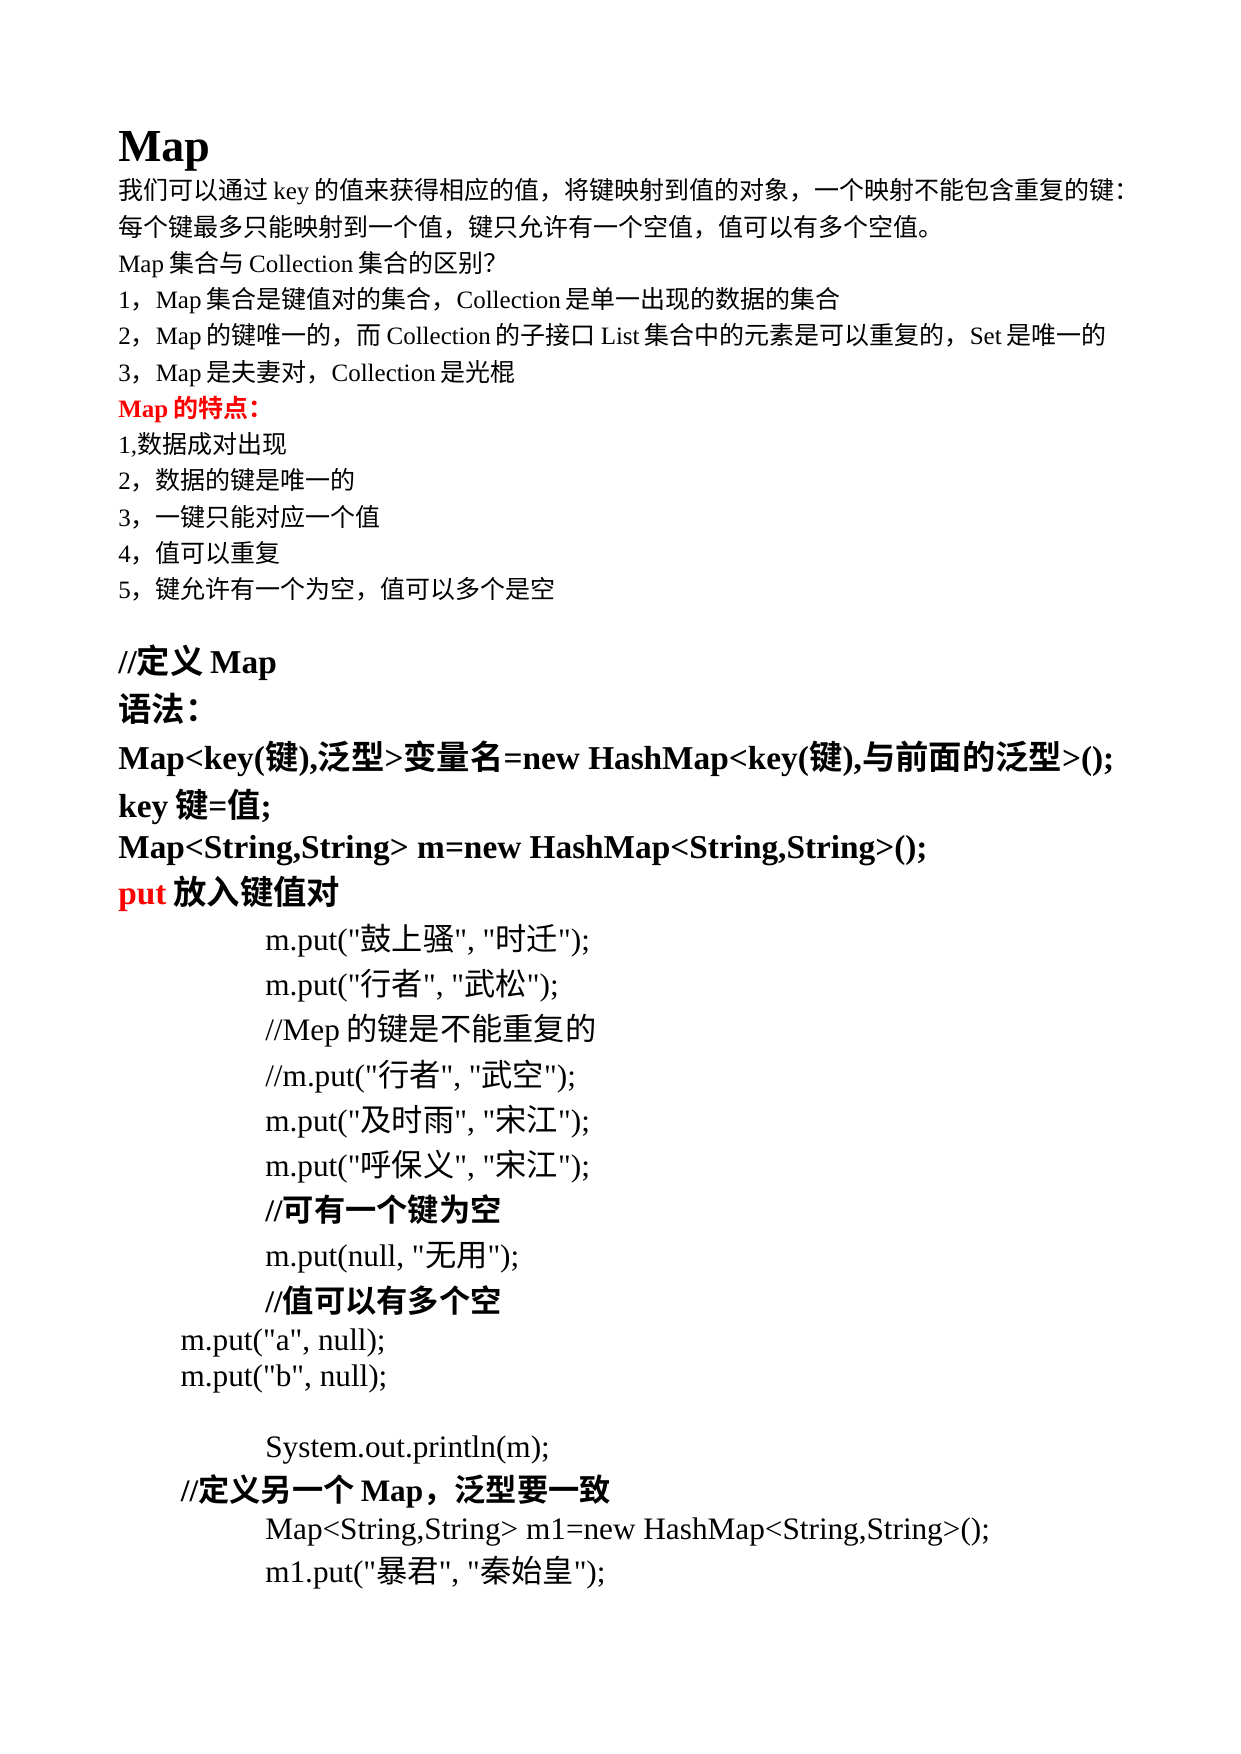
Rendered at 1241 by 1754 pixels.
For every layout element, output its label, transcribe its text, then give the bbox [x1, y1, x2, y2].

text Map [118, 118, 1122, 171]
text Map<String,String> m1=new HashMap<String,String>(); [118, 1510, 1122, 1546]
text //Mep的键是不能重复的 [118, 1004, 1122, 1050]
text m.put("鼓上骚", "时迁"); [118, 914, 1122, 959]
text m.put("行者", "武松"); [118, 959, 1122, 1004]
text 1，Map集合是键值对的集合，Collection是单一出现的数据的集合 [118, 279, 1122, 316]
text 我们可以通过key的值来获得相应的值，将键映射到值的对象，一个映射不能包含重复的键：每个键最多只能映射到一个值，键只允许有一个空值，值可以有多个空值。 [118, 171, 1122, 243]
text 2，Map的键唯一的，而Collection的子接口List集合中的元素是可以重复的，Set是唯一的 [118, 316, 1122, 352]
text 3，一键只能对应一个值 [118, 497, 1122, 533]
text m.put("及时雨", "宋江"); [118, 1095, 1122, 1140]
text Map<String,String> m=new HashMap<String,String>(); [118, 827, 1122, 866]
text 1,数据成对出现 [118, 424, 1122, 461]
text 5，键允许有一个为空，值可以多个是空 [118, 569, 1122, 606]
text put放入键值对 [118, 866, 1122, 914]
text 2，数据的键是唯一的 [118, 461, 1122, 497]
text Map的特点： [118, 388, 1122, 424]
text 4，值可以重复 [118, 533, 1122, 569]
text //可有一个键为空 [118, 1185, 1122, 1231]
text //值可以有多个空 [118, 1276, 1122, 1321]
text System.out.println(m); [118, 1429, 1122, 1465]
text key键=值; [118, 779, 1122, 827]
text m.put("b", null); [118, 1357, 1122, 1393]
text //m.put("行者", "武空"); [118, 1050, 1122, 1095]
text m.put("a", null); [118, 1321, 1122, 1357]
text //定义另一个Map，泛型要一致 [118, 1465, 1122, 1510]
text Map<key(键),泛型>变量名=new HashMap<key(键),与前面的泛型>(); [118, 731, 1122, 779]
text //定义Map [118, 634, 1122, 683]
text m.put(null, "无用"); [118, 1231, 1122, 1276]
text 3，Map是夫妻对，Collection是光棍 [118, 352, 1122, 388]
text m.put("呼保义", "宋江"); [118, 1140, 1122, 1185]
text 语法： [118, 683, 1122, 731]
text m1.put("暴君", "秦始皇"); [118, 1546, 1122, 1591]
text Map集合与Collection集合的区别？ [118, 243, 1122, 279]
